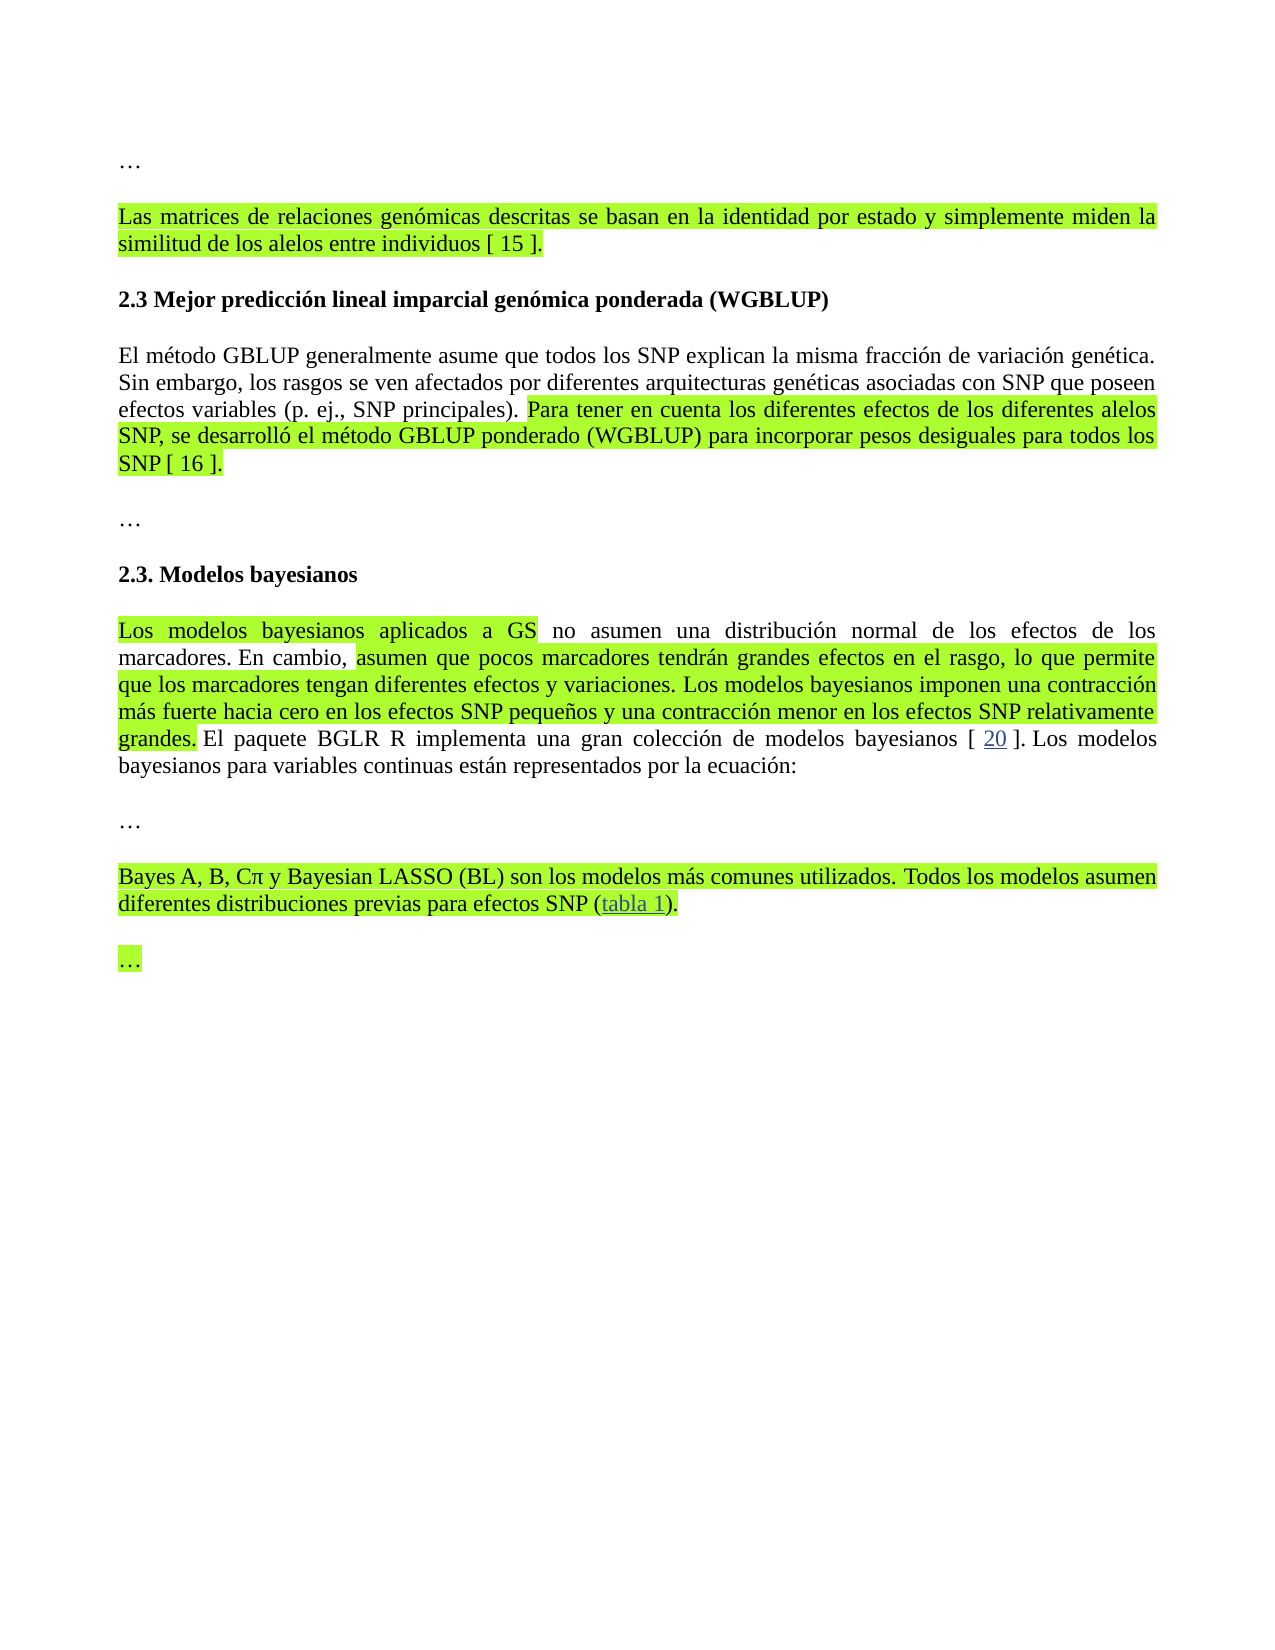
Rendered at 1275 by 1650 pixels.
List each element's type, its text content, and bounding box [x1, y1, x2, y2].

text 2.3. Modelos bayesianos [118, 560, 1157, 587]
text … [118, 505, 1157, 532]
text El método GBLUP generalmente asume que todos los SNP explican la misma fracción de variación genética. Sin embargo, los rasgos se ven afectados por diferentes arquitecturas genéticas asociadas con SNP que poseen efectos variables (p. ej., SNP principales). Para tener en cuenta los diferentes efectos de los diferentes alelos SNP, se desarrolló el método GBLUP ponderado (WGBLUP) para incorporar pesos desiguales para todos los SNP [ 16 ]. [118, 341, 1157, 476]
text 2.3 Mejor predicción lineal imparcial genómica ponderada (WGBLUP) [118, 285, 1157, 312]
text Bayes A, B, Cπ y Bayesian LASSO (BL) son los modelos más comunes utilizados. Todos los modelos asumen diferentes distribuciones previas para efectos SNP (tabla 1). [118, 862, 1157, 916]
text … [118, 807, 1157, 834]
text … [118, 147, 1157, 174]
text … [118, 945, 1157, 972]
text Las matrices de relaciones genómicas descritas se basan en la identidad por estado y simplemente miden la similitud de los alelos entre individuos [ 15 ]. [118, 203, 1157, 257]
text Los modelos bayesianos aplicados a GS no asumen una distribución normal de los efectos de los marcadores. En cambio, asumen que pocos marcadores tendrán grandes efectos en el rasgo, lo que permite que los marcadores tengan diferentes efectos y variaciones. Los modelos bayesianos imponen una contracción más fuerte hacia cero en los efectos SNP pequeños y una contracción menor en los efectos SNP relativamente grandes. El paquete BGLR R implementa una gran colección de modelos bayesianos [ 20 ]. Los modelos bayesianos para variables continuas están representados por la ecuación: [118, 616, 1157, 778]
